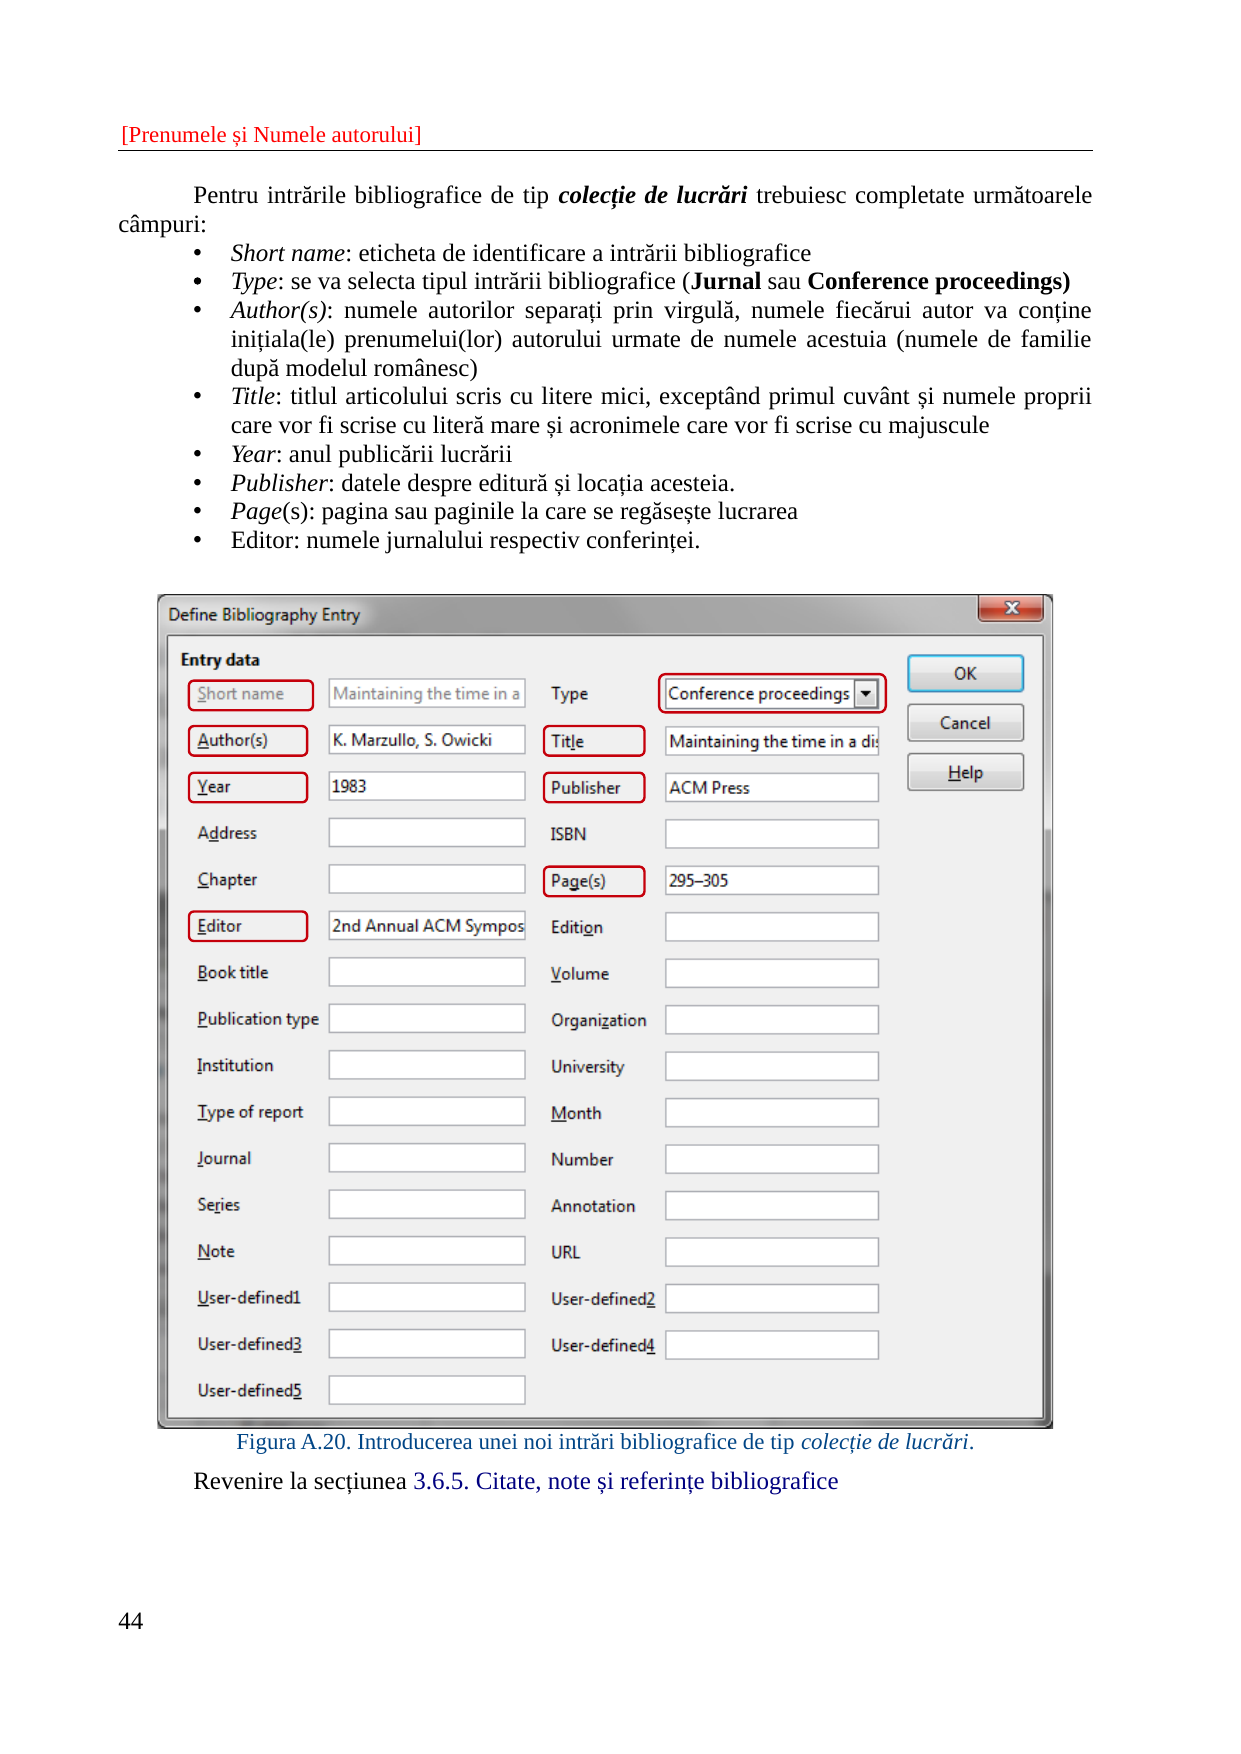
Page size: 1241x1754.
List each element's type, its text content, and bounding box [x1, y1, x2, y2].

list Page(s): pagina sau paginile la care se regăsește lucrarea [193, 496, 1093, 525]
list Year: anul publicării lucrării [193, 439, 1093, 468]
text Revenire la secțiunea 3.6.5. Citate, note și referințe bibliografice [118, 583, 1093, 1495]
list Editor: numele jurnalului respectiv conferinței. [193, 525, 1093, 554]
list Type: se va selecta tipul intrării bibliografice (Jurnal sau Conference proceedings) [193, 266, 1093, 295]
list Publisher: datele despre editură și locația acesteia. [193, 468, 1093, 496]
list Short name: eticheta de identificare a intrării bibliografice [193, 238, 1093, 266]
list Title: titlul articolului scris cu litere mici, exceptând primul cuvânt și numele proprii care vor fi scrise cu literă mare și acronimele care vor fi scrise cu majuscule [193, 381, 1093, 439]
text Figura A.20. Introducerea unei noi intrări bibliografice de tip colecție de lucrări. [118, 594, 1092, 1455]
text Pentru intrările bibliografice de tip colecție de lucrări trebuiesc completate următoarele câmpuri: [118, 180, 1093, 238]
list Author(s): numele autorilor separați prin virgulă, numele fiecărui autor va conține inițiala(le) prenumelui(lor) autorului urmate de numele acestuia (numele de familie după modelul românesc) [193, 295, 1093, 381]
picture [157, 594, 1054, 1429]
